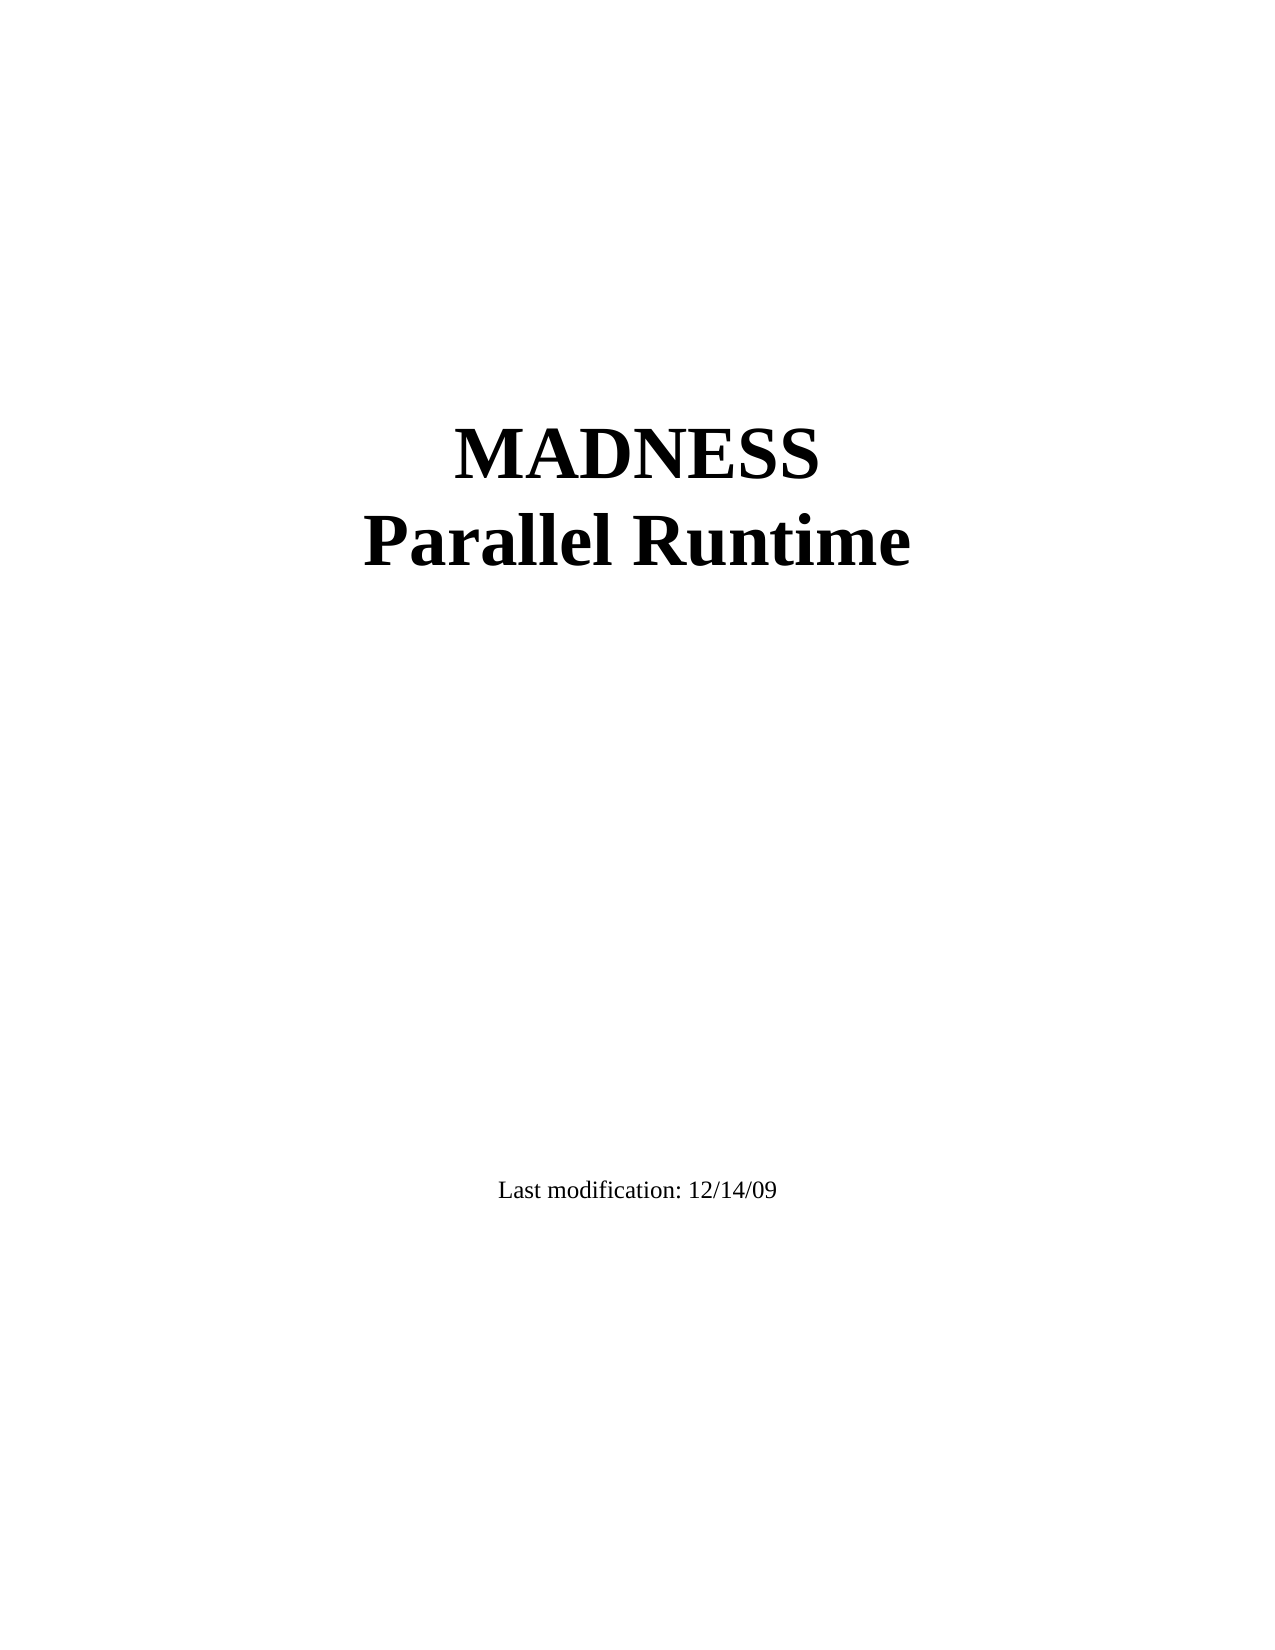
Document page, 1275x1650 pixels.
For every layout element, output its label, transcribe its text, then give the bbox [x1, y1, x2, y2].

text Parallel Runtime [150, 495, 1125, 581]
text Last modification: 12/14/09 [150, 1175, 1125, 1204]
text MADNESS [150, 409, 1125, 495]
